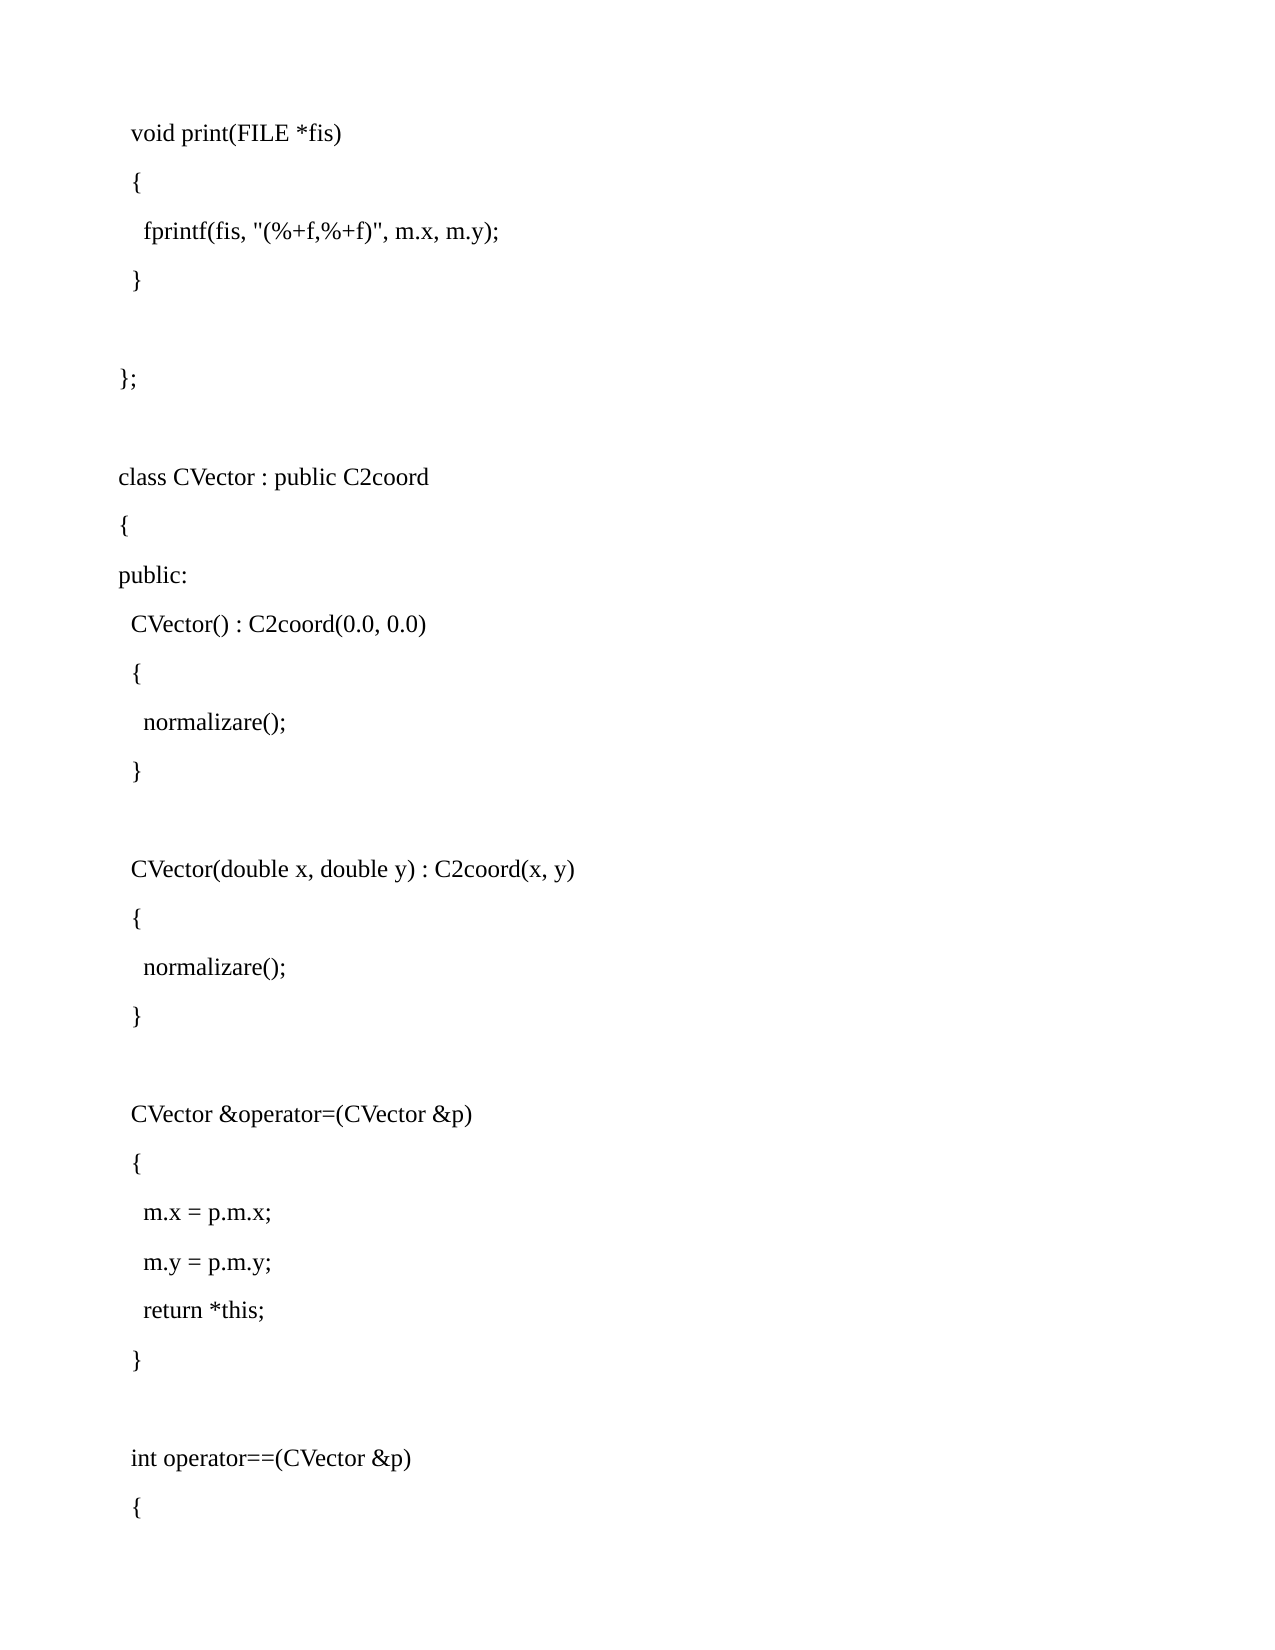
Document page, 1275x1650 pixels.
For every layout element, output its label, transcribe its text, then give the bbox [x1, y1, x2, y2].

text } [118, 1345, 1157, 1373]
text { [118, 903, 1157, 932]
text CVector(double x, double y) : C2coord(x, y) [118, 854, 1157, 883]
text } [118, 756, 1157, 785]
text int operator==(CVector &p) [118, 1443, 1157, 1472]
text class CVector : public C2coord [118, 462, 1157, 490]
text fprintf(fis, "(%+f,%+f)", m.x, m.y); [118, 216, 1157, 245]
text public: [118, 560, 1157, 588]
text { [118, 658, 1157, 687]
text void print(FILE *fis) [118, 118, 1157, 147]
text } [118, 1001, 1157, 1030]
text m.x = p.m.x; [118, 1197, 1157, 1226]
text } [118, 265, 1157, 294]
text { [118, 167, 1157, 196]
text m.y = p.m.y; [118, 1247, 1157, 1275]
text { [118, 1148, 1157, 1177]
text }; [118, 363, 1157, 392]
text normalizare(); [118, 952, 1157, 981]
text return *this; [118, 1296, 1157, 1324]
text { [118, 1492, 1157, 1521]
text normalizare(); [118, 707, 1157, 736]
text CVector &operator=(CVector &p) [118, 1099, 1157, 1128]
text CVector() : C2coord(0.0, 0.0) [118, 609, 1157, 637]
text { [118, 511, 1157, 539]
